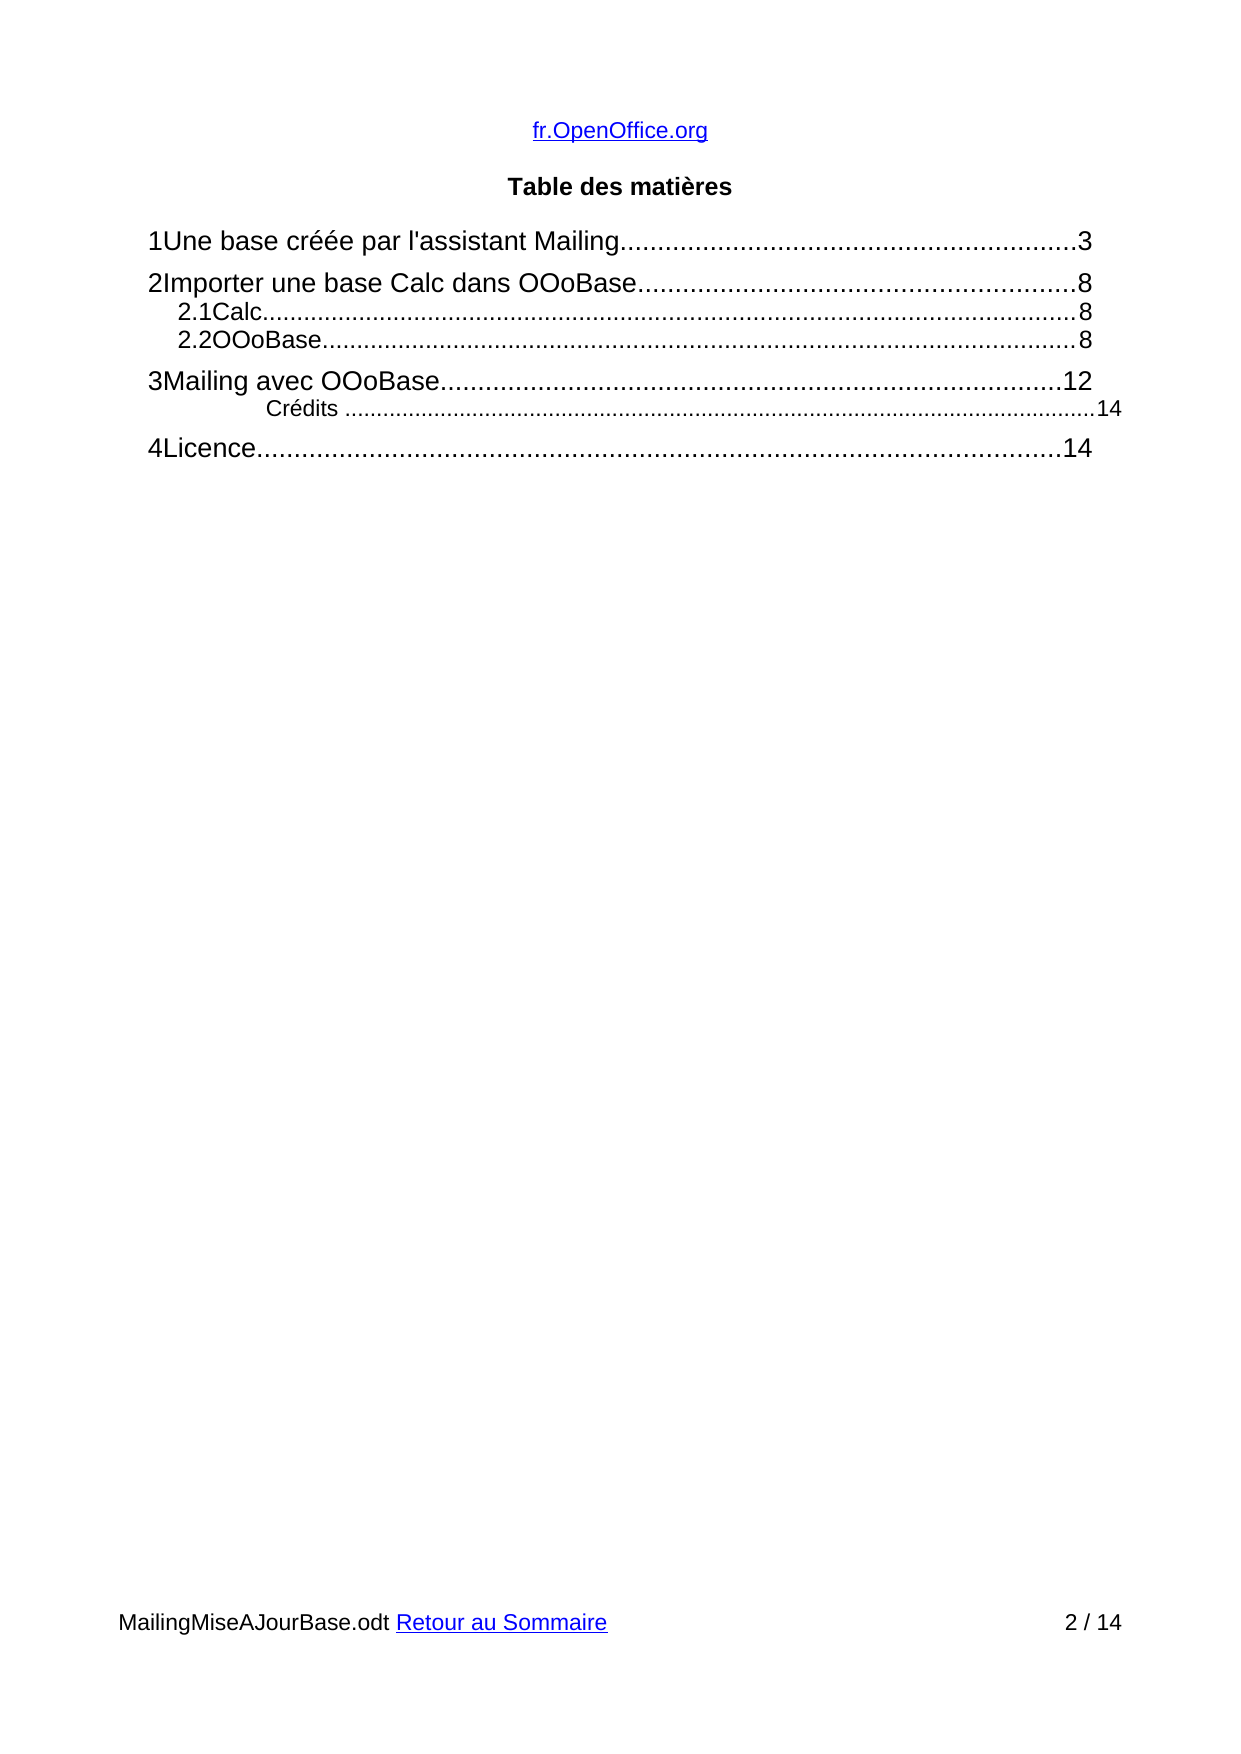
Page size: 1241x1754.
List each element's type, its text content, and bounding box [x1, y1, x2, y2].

text 4Licence 14 [148, 433, 1092, 463]
subtitle Table des matières [118, 173, 1122, 201]
text 3Mailing avec OOoBase 12 [148, 365, 1092, 396]
text 2Importer une base Calc dans OOoBase 8 [148, 267, 1092, 298]
text 2.1Calc 8 [177, 298, 1092, 326]
text 2.2OOoBase 8 [177, 326, 1092, 354]
text 1Une base créée par l'assistant Mailing 3 [148, 225, 1092, 256]
text Crédits 14 [266, 396, 1122, 421]
